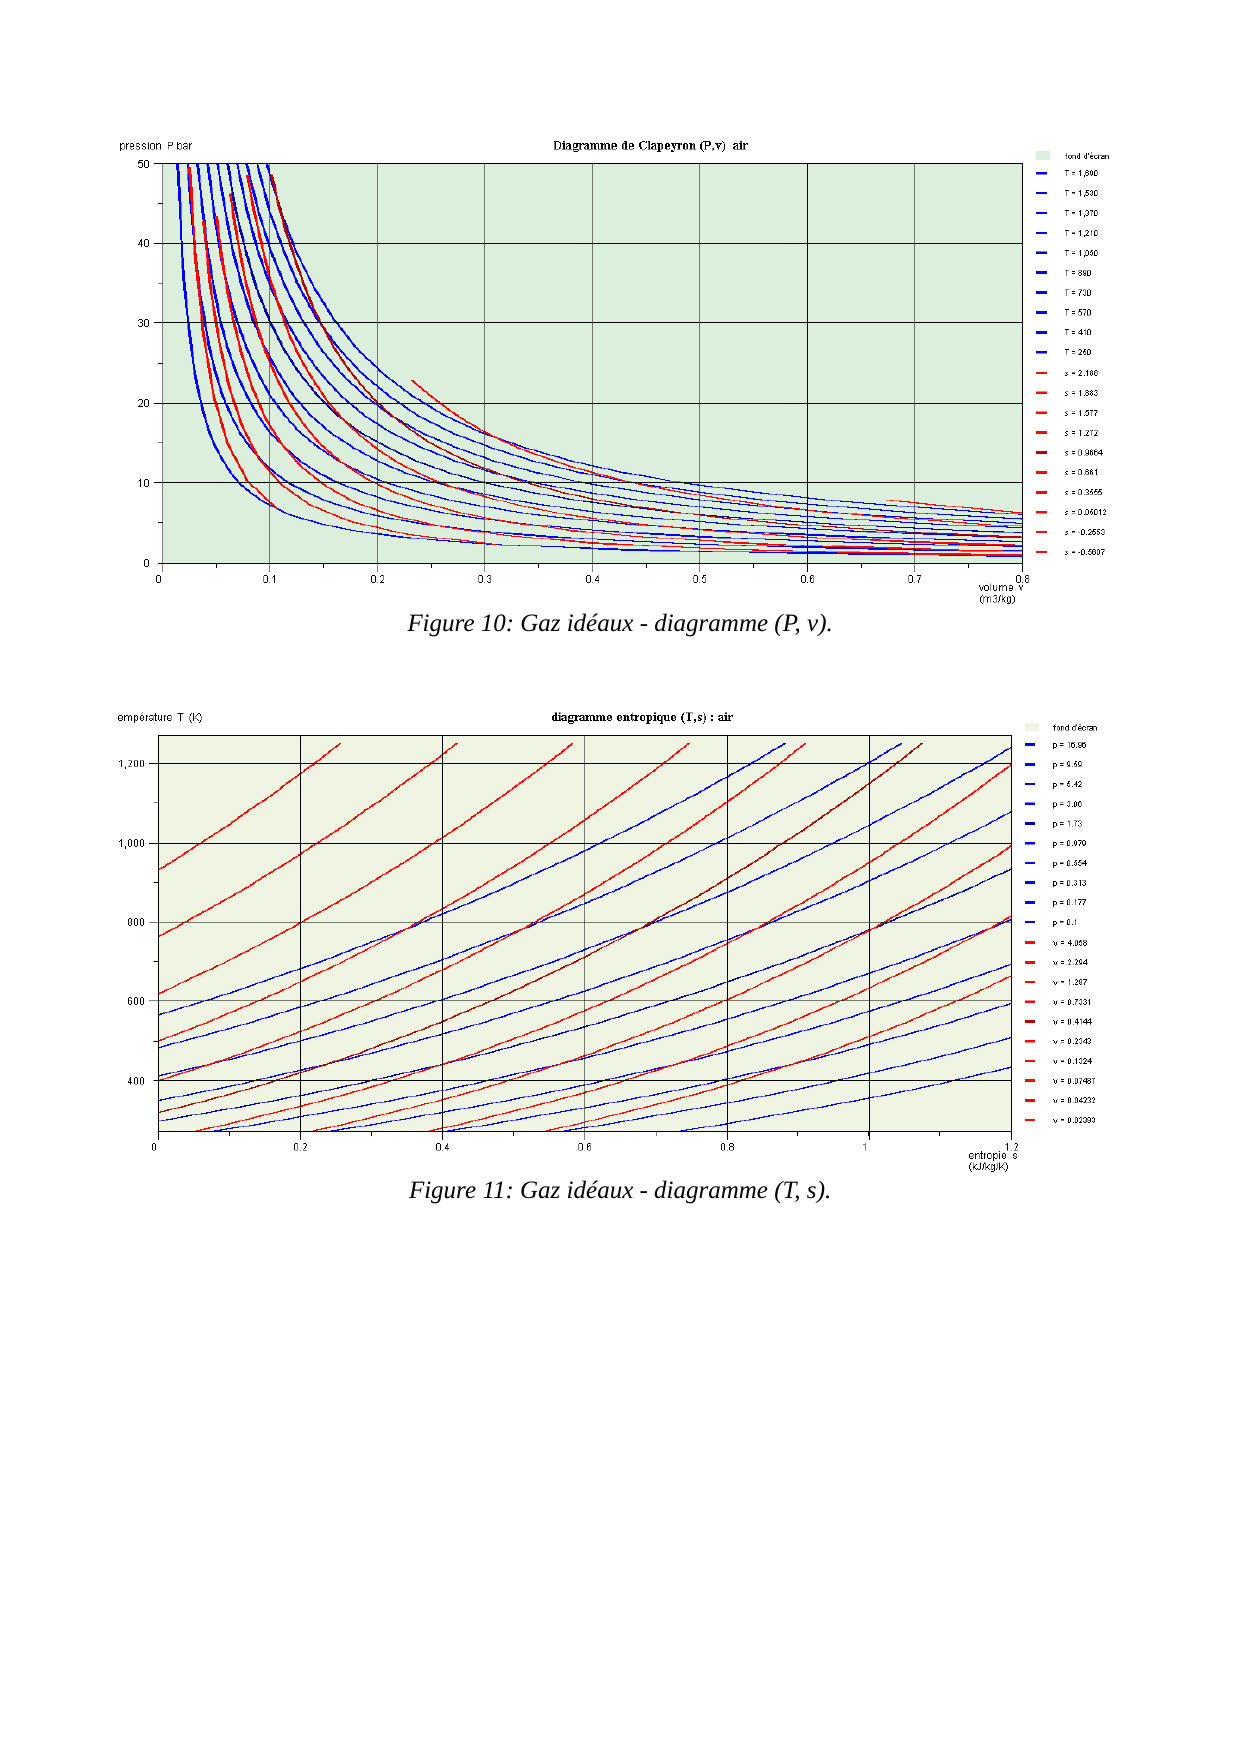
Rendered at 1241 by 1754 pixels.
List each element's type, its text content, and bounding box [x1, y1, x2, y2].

picture [118, 130, 1123, 609]
text Figure 11: Gaz idéaux - diagramme (T, s). [118, 1175, 1122, 1203]
text Figure 10: Gaz idéaux - diagramme (P, v). [118, 609, 1122, 637]
picture [118, 701, 1123, 1175]
